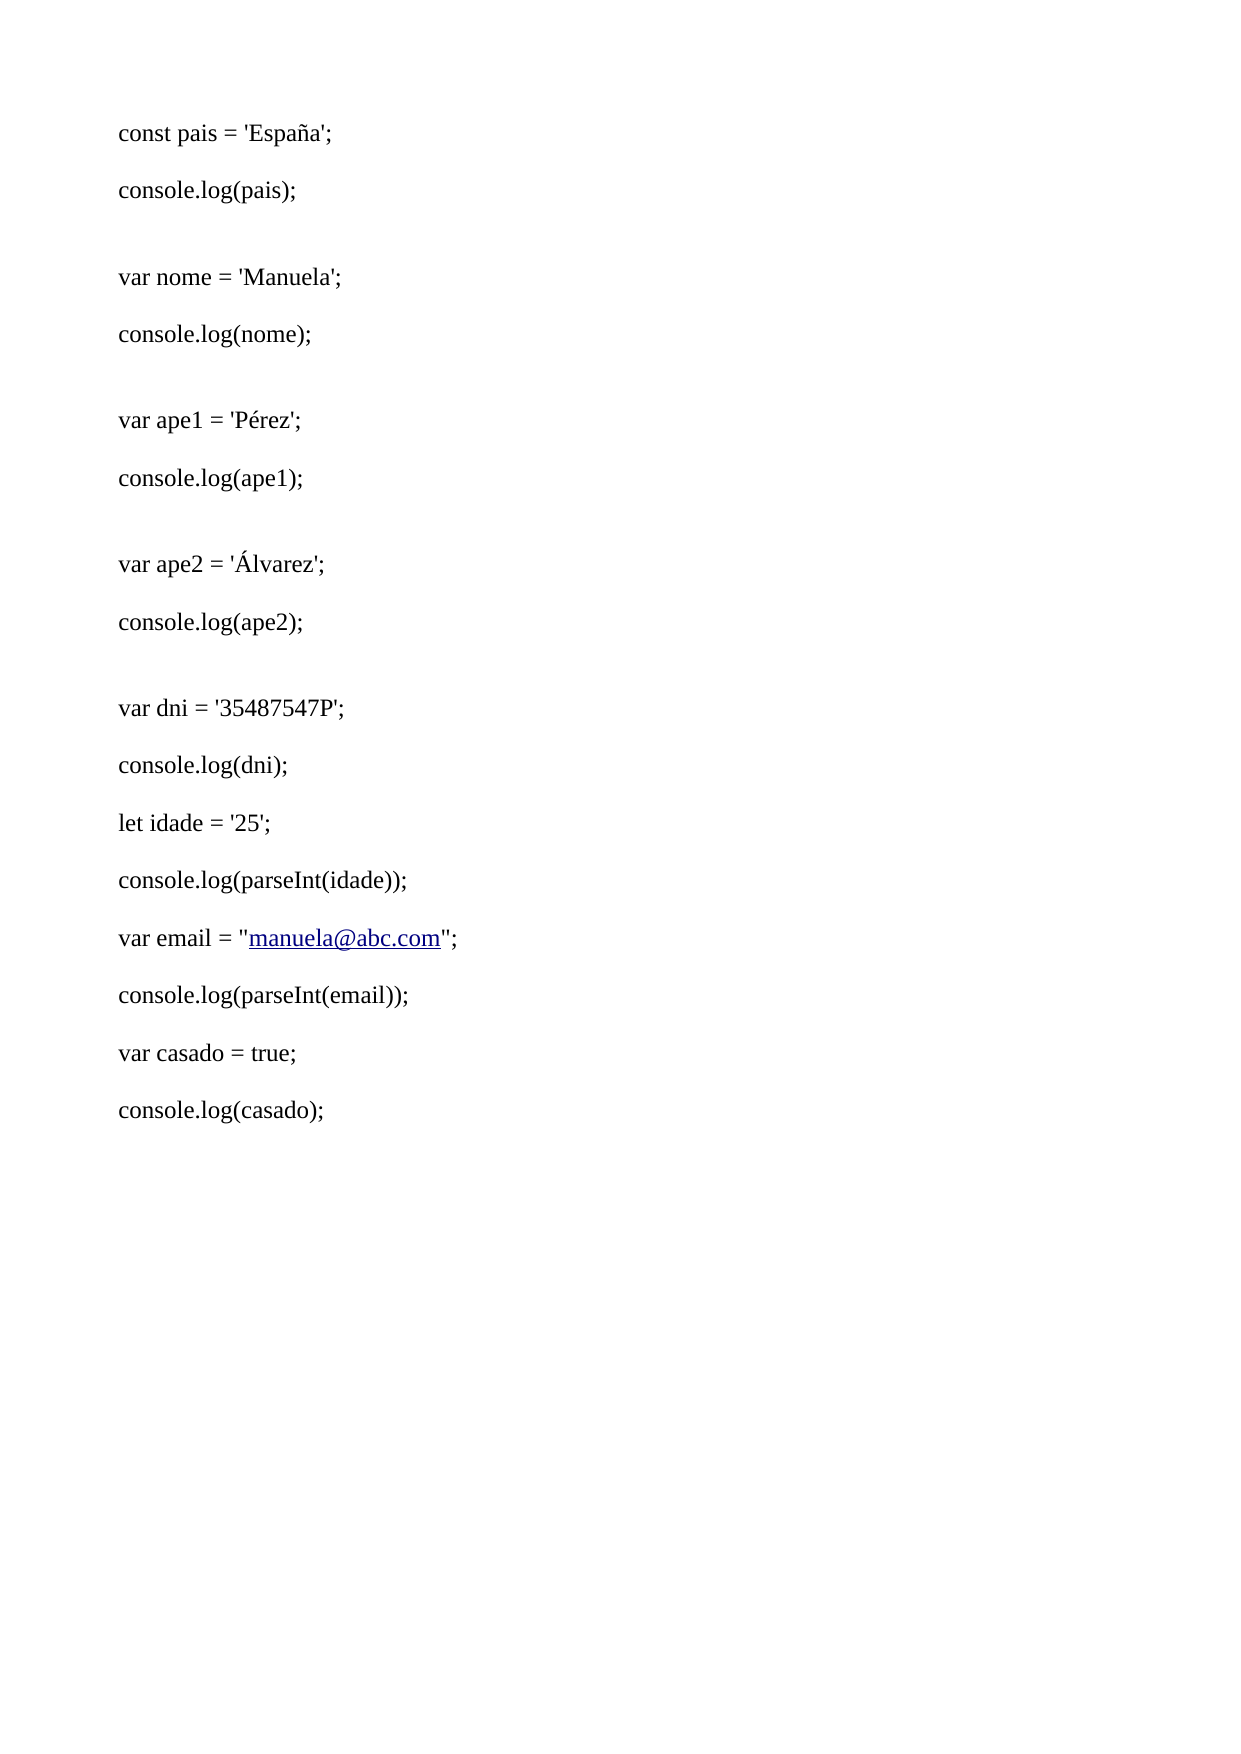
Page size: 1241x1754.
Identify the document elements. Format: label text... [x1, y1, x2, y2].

text var dni = '35487547P'; [118, 693, 1122, 722]
text console.log(ape2); [118, 607, 1122, 636]
text console.log(dni); [118, 751, 1122, 779]
text var ape1 = 'Pérez'; [118, 406, 1122, 434]
text console.log(pais); [118, 176, 1122, 204]
text console.log(ape1); [118, 463, 1122, 492]
text var ape2 = 'Álvarez'; [118, 549, 1122, 578]
text console.log(casado); [118, 1096, 1122, 1124]
text const pais = 'España'; [118, 118, 1122, 147]
text console.log(parseInt(idade)); [118, 866, 1122, 894]
text let idade = '25'; [118, 808, 1122, 837]
text var email = "manuela@abc.com"; [118, 923, 1122, 952]
text console.log(parseInt(email)); [118, 981, 1122, 1009]
text var nome = 'Manuela'; [118, 262, 1122, 291]
text console.log(nome); [118, 319, 1122, 348]
text var casado = true; [118, 1038, 1122, 1067]
